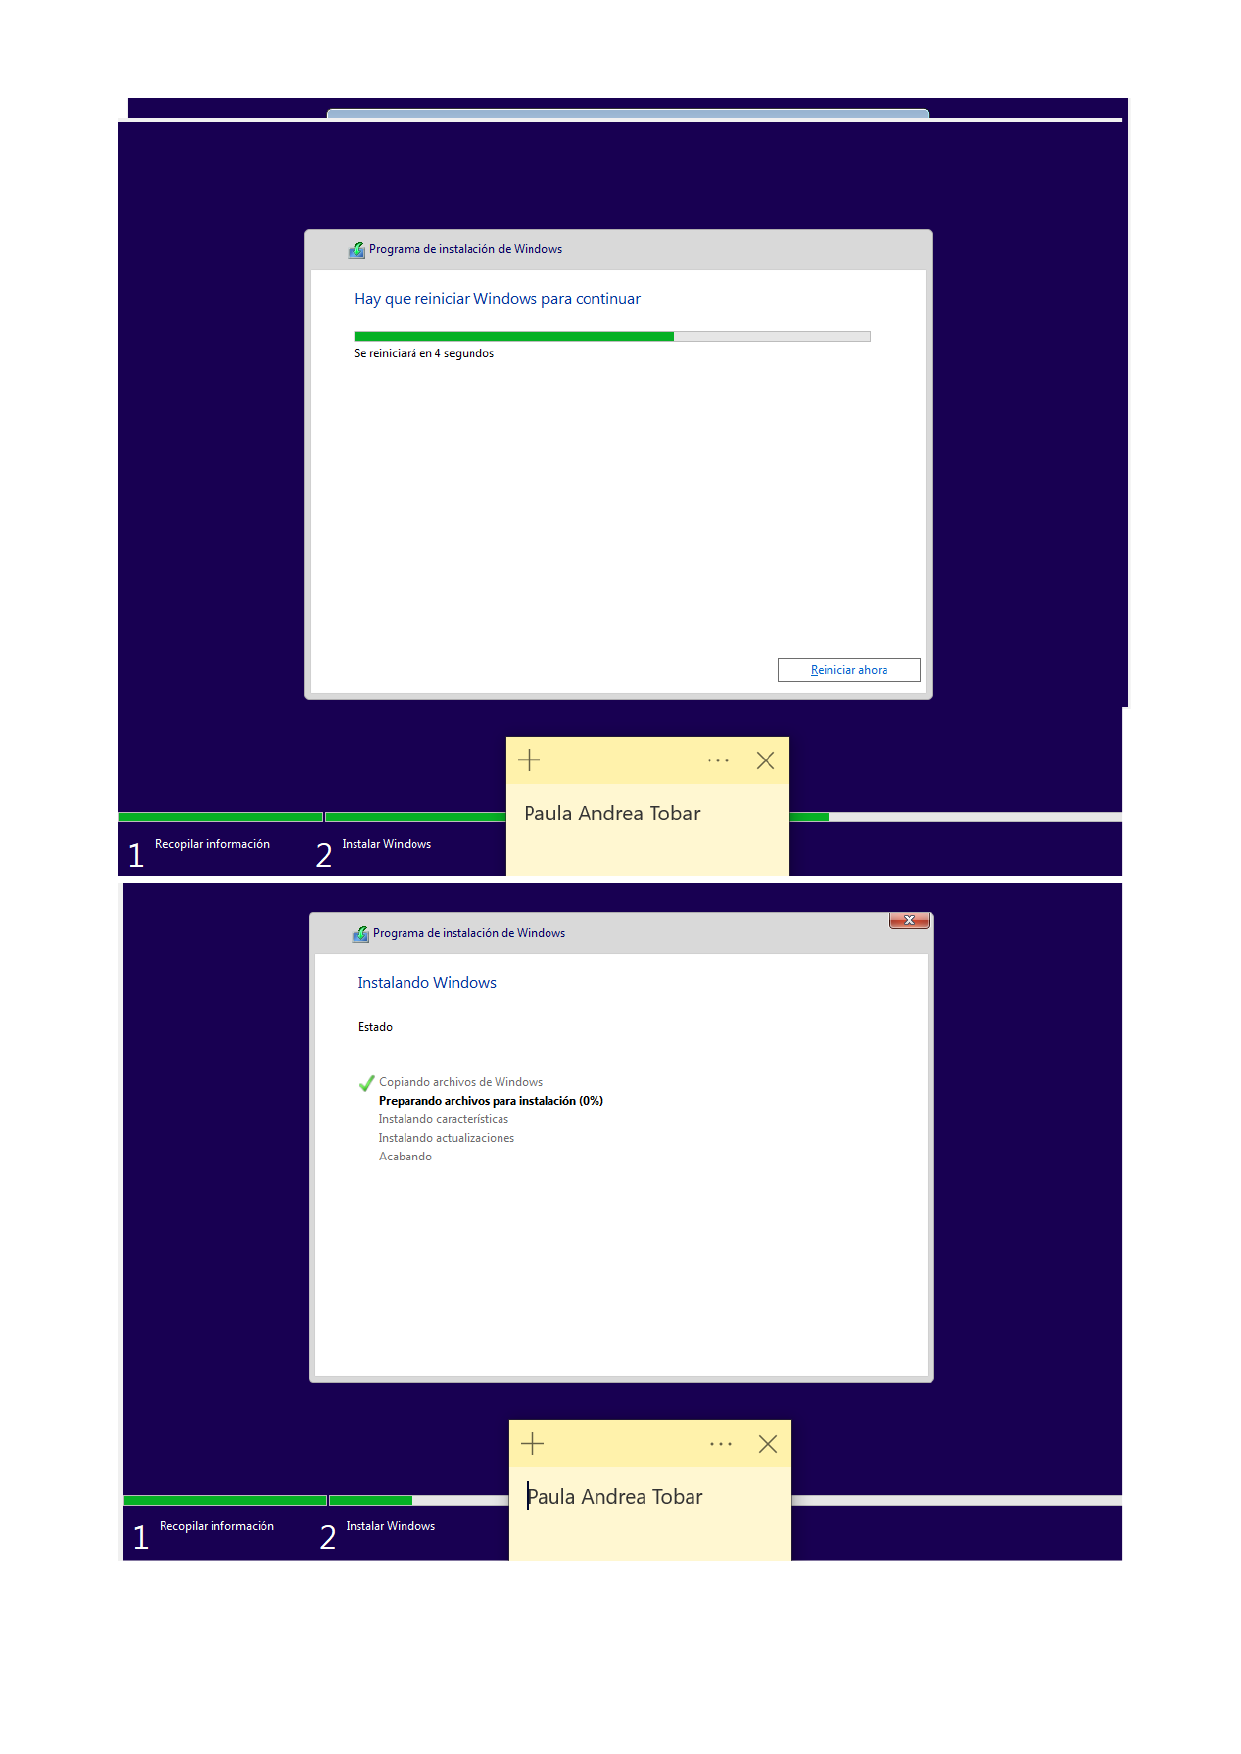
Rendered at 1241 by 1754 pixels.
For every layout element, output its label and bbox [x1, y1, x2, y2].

picture [118, 883, 1123, 1561]
picture [118, 98, 1131, 876]
